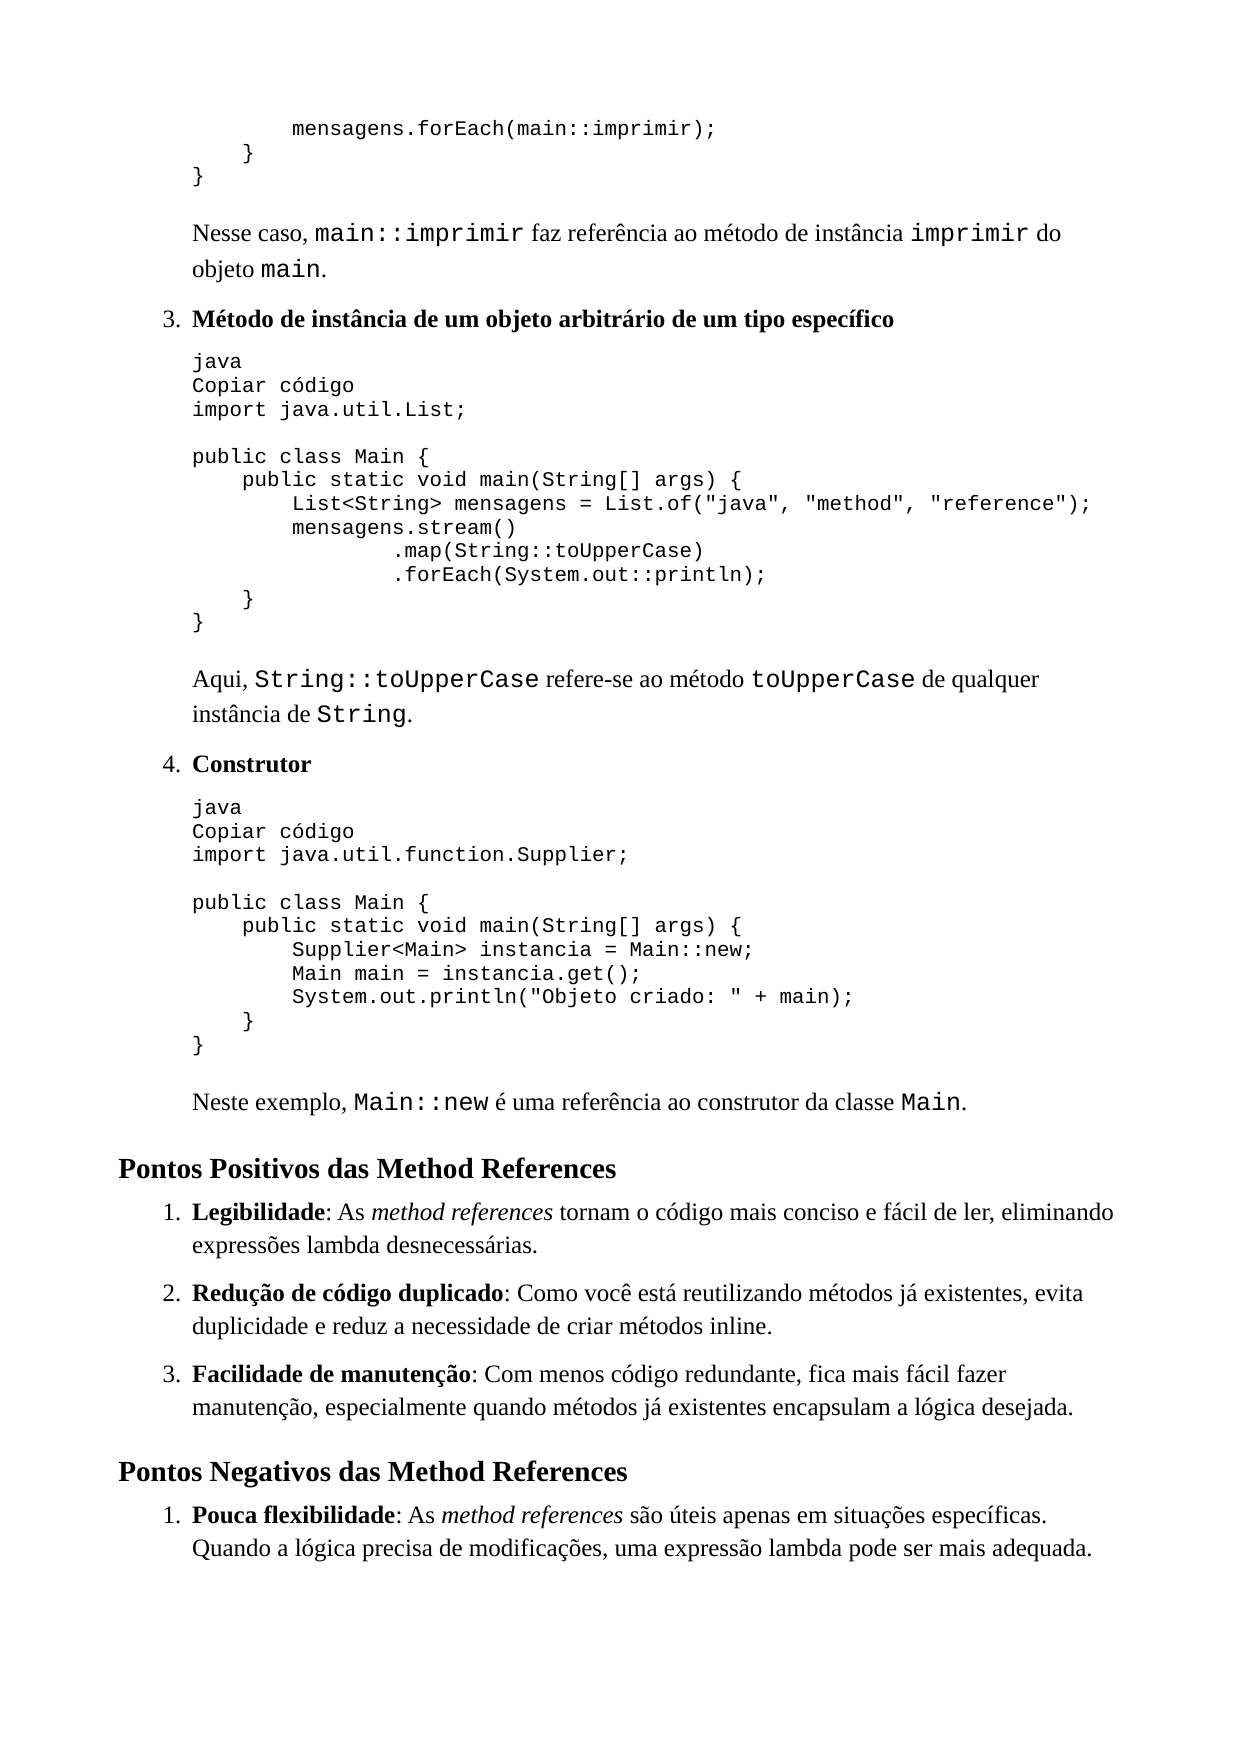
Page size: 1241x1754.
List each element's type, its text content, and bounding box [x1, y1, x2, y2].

list Legibilidade: As method references tornam o código mais conciso e fácil de ler, eliminando expressões lambda desnecessárias. [162, 1197, 1122, 1259]
list Neste exemplo, Main::new é uma referência ao construtor da classe Main. [162, 1087, 1122, 1118]
list } [162, 142, 1122, 165]
list List<String> mensagens = List.of("java", "method", "reference"); [162, 493, 1122, 517]
list Método de instância de um objeto arbitrário de um tipo específico [162, 304, 1122, 332]
list Copiar código [162, 821, 1122, 844]
list Pouca flexibilidade: As method references são úteis apenas em situações específicas. Quando a lógica precisa de modificações, uma expressão lambda pode ser mais adequada. [162, 1500, 1122, 1562]
list } [162, 588, 1122, 611]
list java [162, 797, 1122, 821]
list public static void main(String[] args) { [162, 915, 1122, 939]
list public class Main { [162, 892, 1122, 915]
list java [162, 351, 1122, 375]
list Redução de código duplicado: Como você está reutilizando métodos já existentes, evita duplicidade e reduz a necessidade de criar métodos inline. [162, 1278, 1122, 1340]
list public static void main(String[] args) { [162, 469, 1122, 493]
list System.out.println("Objeto criado: " + main); [162, 986, 1122, 1010]
list } [162, 165, 1122, 189]
list } [162, 1010, 1122, 1034]
subtitle Pontos Positivos das Method References [118, 1151, 1122, 1185]
list mensagens.stream() [162, 517, 1122, 540]
list import java.util.List; [162, 398, 1122, 422]
list Nesse caso, main::imprimir faz referência ao método de instância imprimir do objeto main. [162, 218, 1122, 284]
list Aqui, String::toUpperCase refere-se ao método toUpperCase de qualquer instância de String. [162, 664, 1122, 730]
list Supplier<Main> instancia = Main::new; [162, 939, 1122, 963]
list mensagens.forEach(main::imprimir); [162, 118, 1122, 142]
list Facilidade de manutenção: Com menos código redundante, fica mais fácil fazer manutenção, especialmente quando métodos já existentes encapsulam a lógica desejada. [162, 1359, 1122, 1420]
list public class Main { [162, 446, 1122, 469]
list } [162, 611, 1122, 635]
list Copiar código [162, 375, 1122, 398]
list .map(String::toUpperCase) [162, 540, 1122, 564]
subtitle Pontos Negativos das Method References [118, 1454, 1122, 1487]
list Construtor [162, 749, 1122, 778]
list } [162, 1034, 1122, 1057]
list .forEach(System.out::println); [162, 564, 1122, 588]
list Main main = instancia.get(); [162, 963, 1122, 986]
list import java.util.function.Supplier; [162, 844, 1122, 868]
